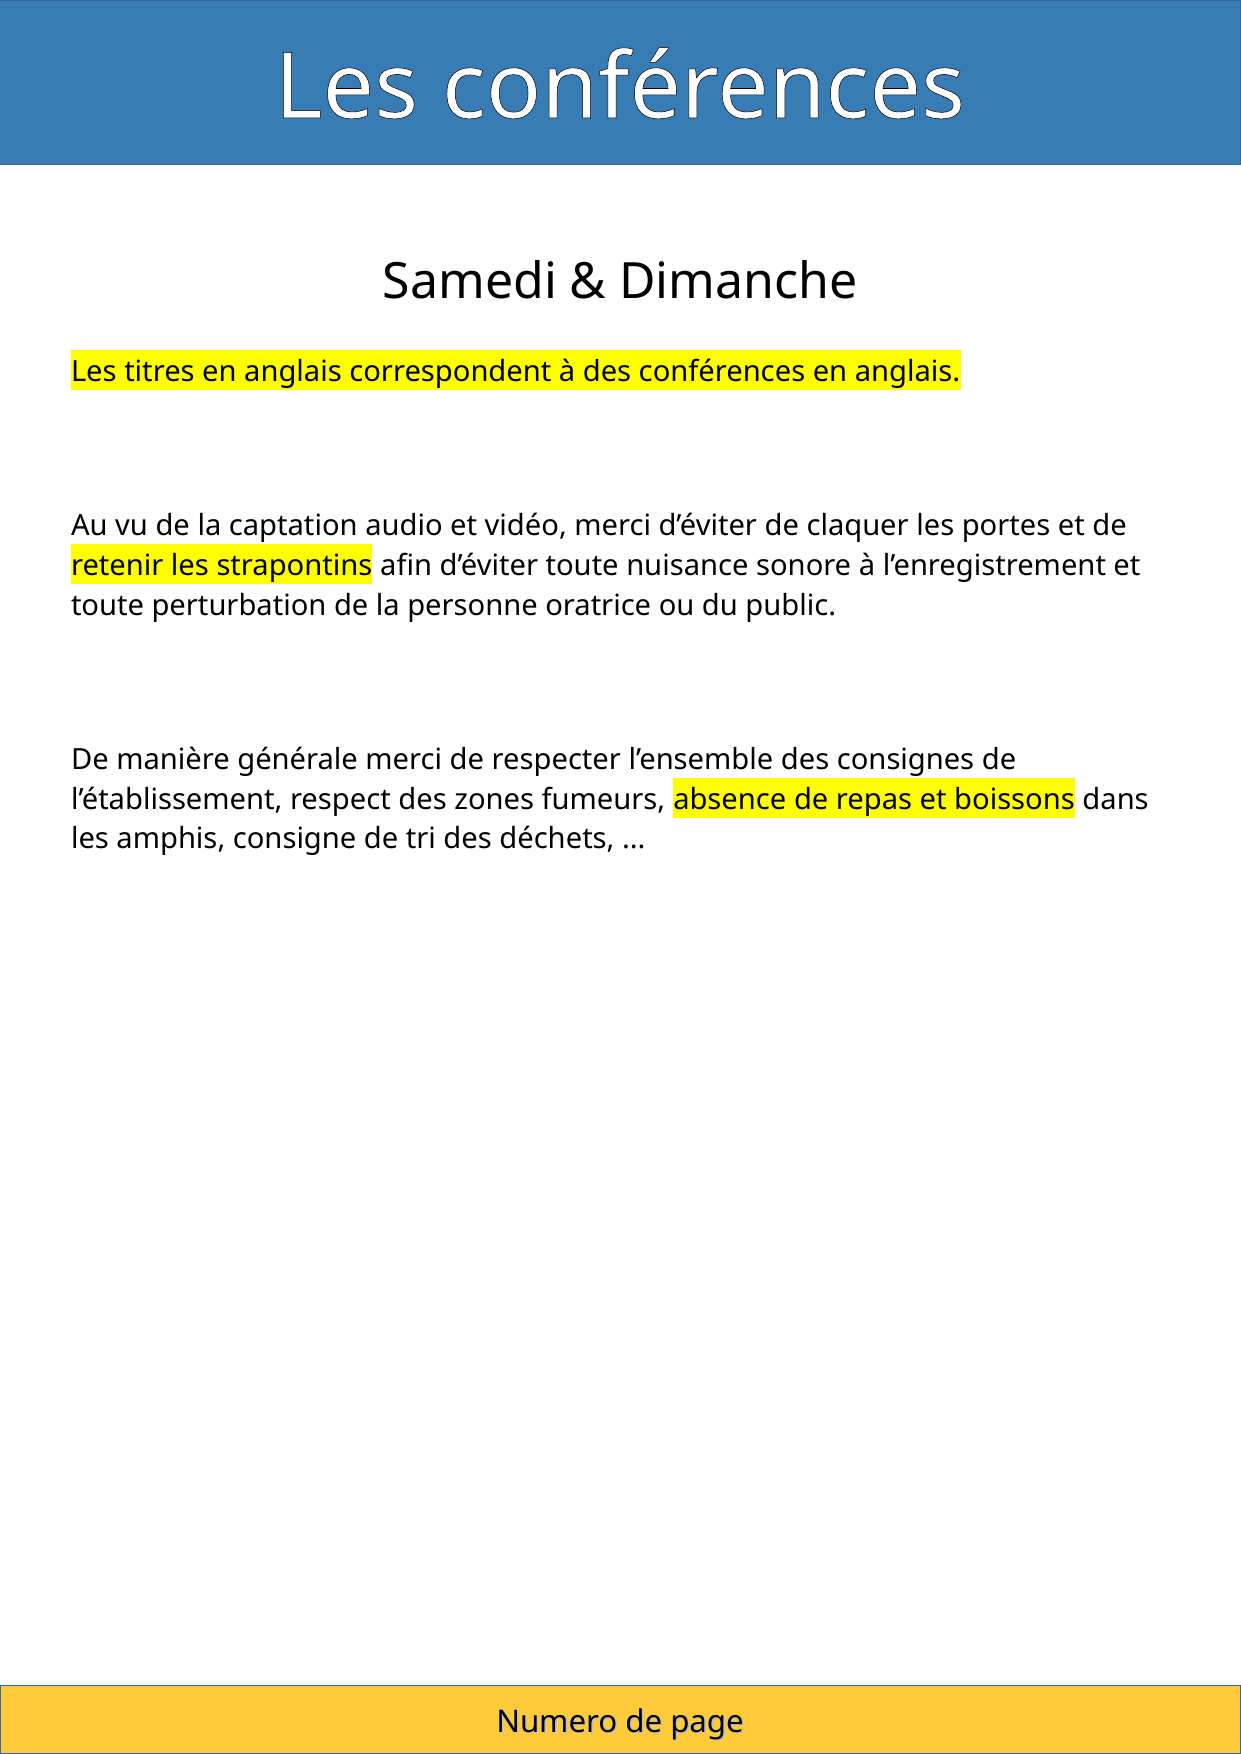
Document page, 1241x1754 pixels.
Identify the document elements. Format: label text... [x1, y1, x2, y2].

title Au vu de la captation audio et vidéo, merci d’éviter de claquer les portes et de retenir les strapontins afin d’éviter toute nuisance sonore à l’enregistrement et toute perturbation de la personne oratrice ou du public. [71, 504, 1169, 624]
title Les titres en anglais correspondent à des conférences en anglais. [71, 350, 1169, 390]
title Samedi & Dimanche [71, 244, 1169, 313]
title De manière générale merci de respecter l’ensemble des consignes de l’établissement, respect des zones fumeurs, absence de repas et boissons dans les amphis, consigne de tri des déchets, ... [71, 738, 1169, 857]
